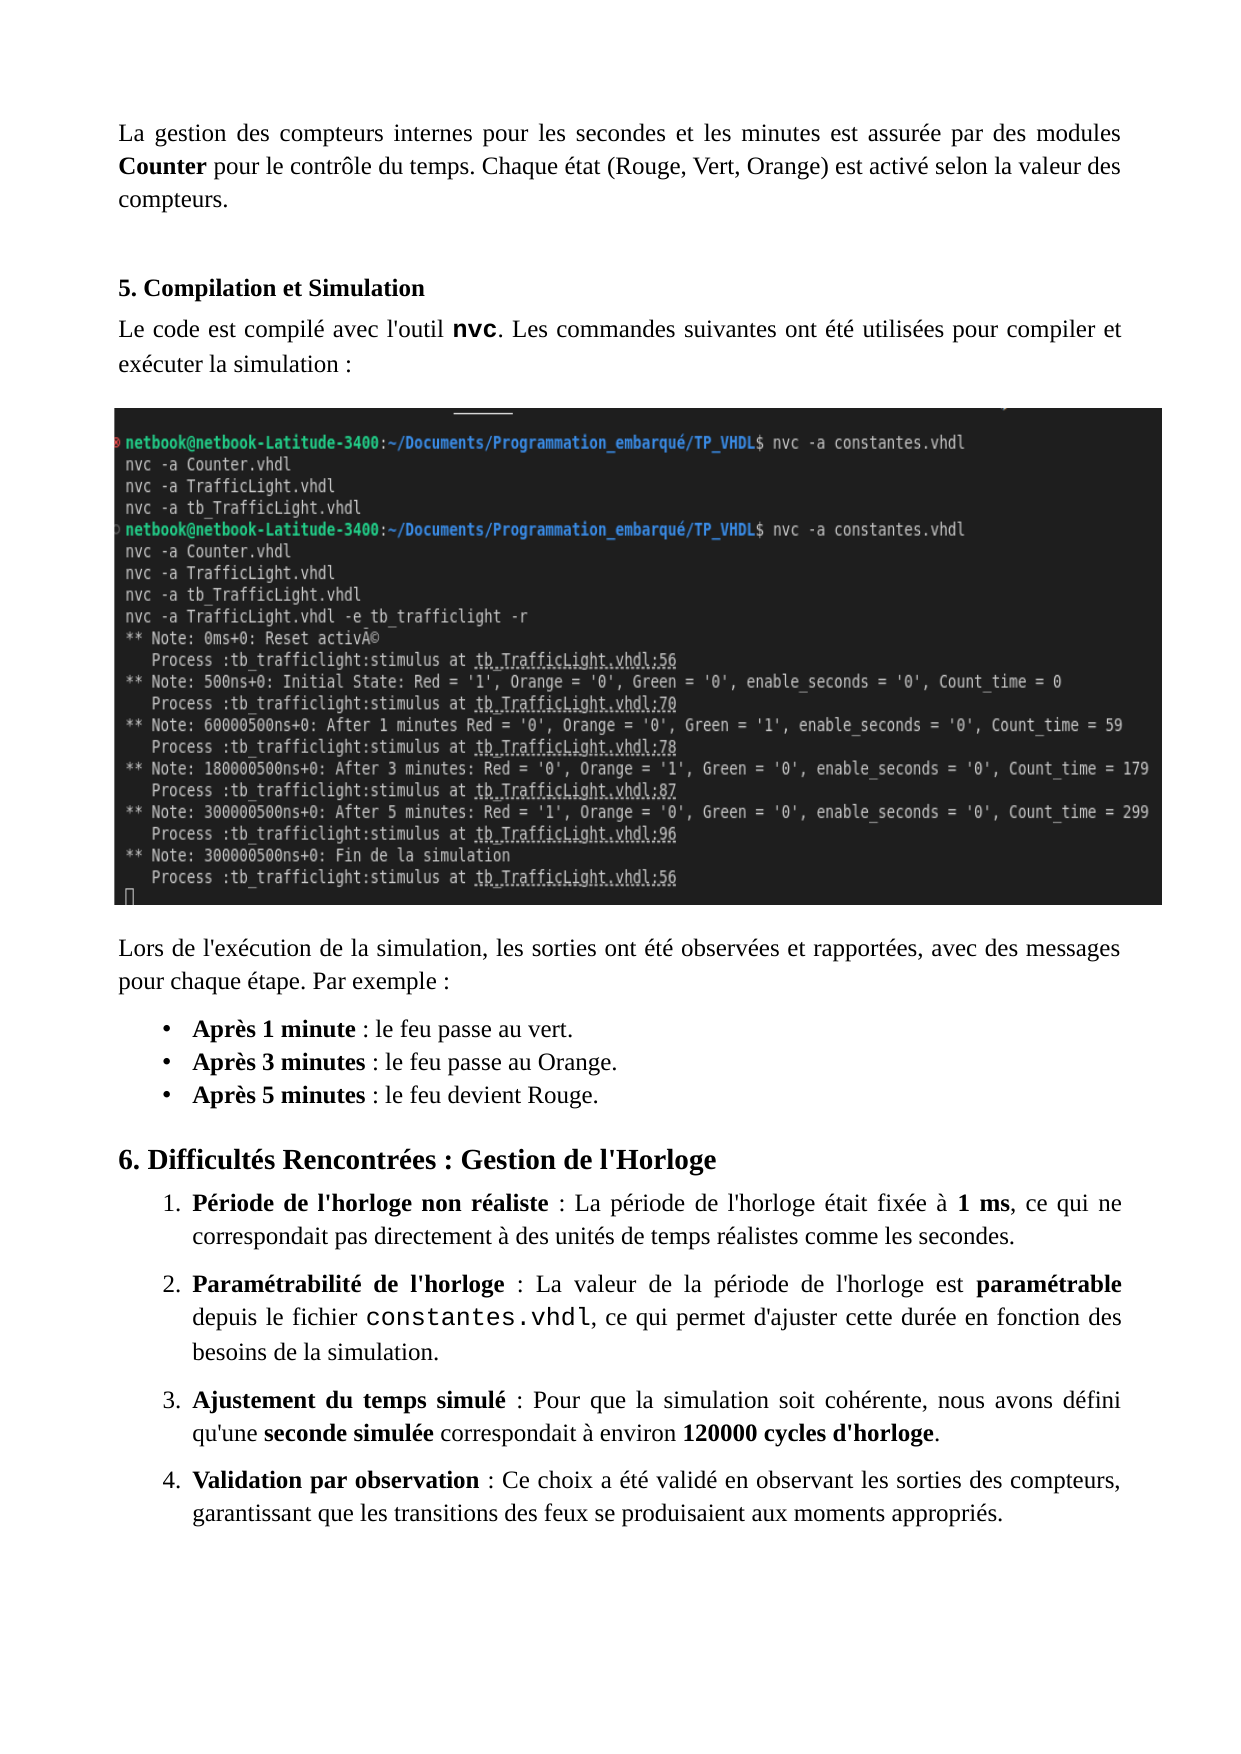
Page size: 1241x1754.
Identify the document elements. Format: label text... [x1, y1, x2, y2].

list Paramétrabilité de l'horloge : La valeur de la période de l'horloge est paramétrable depuis le fichier constantes.vhdl, ce qui permet d'ajuster cette durée en fonction des besoins de la simulation. [162, 1269, 1122, 1366]
list Après 3 minutes : le feu passe au Orange. [162, 1047, 1122, 1076]
list Validation par observation : Ce choix a été validé en observant les sorties des compteurs, garantissant que les transitions des feux se produisaient aux moments appropriés. [162, 1465, 1122, 1527]
subtitle 6. Difficultés Rencontrées : Gestion de l'Horloge [118, 1142, 1122, 1176]
picture [114, 408, 1162, 905]
text La gestion des compteurs internes pour les secondes et les minutes est assurée par des modules Counter pour le contrôle du temps. Chaque état (Rouge, Vert, Orange) est activé selon la valeur des compteurs. [118, 118, 1122, 213]
list Après 5 minutes : le feu devient Rouge. [162, 1080, 1122, 1109]
text Le code est compilé avec l'outil nvc. Les commandes suivantes ont été utilisées pour compiler et exécuter la simulation : [118, 314, 1122, 378]
subtitle 5. Compilation et Simulation [118, 273, 1122, 302]
list Après 1 minute : le feu passe au vert. [162, 1014, 1122, 1043]
text Lors de l'exécution de la simulation, les sorties ont été observées et rapportées, avec des messages pour chaque étape. Par exemple : [118, 933, 1122, 995]
list Période de l'horloge non réaliste : La période de l'horloge était fixée à 1 ms, ce qui ne correspondait pas directement à des unités de temps réalistes comme les secondes. [162, 1188, 1122, 1250]
list Ajustement du temps simulé : Pour que la simulation soit cohérente, nous avons défini qu'une seconde simulée correspondait à environ 120000 cycles d'horloge. [162, 1385, 1122, 1446]
